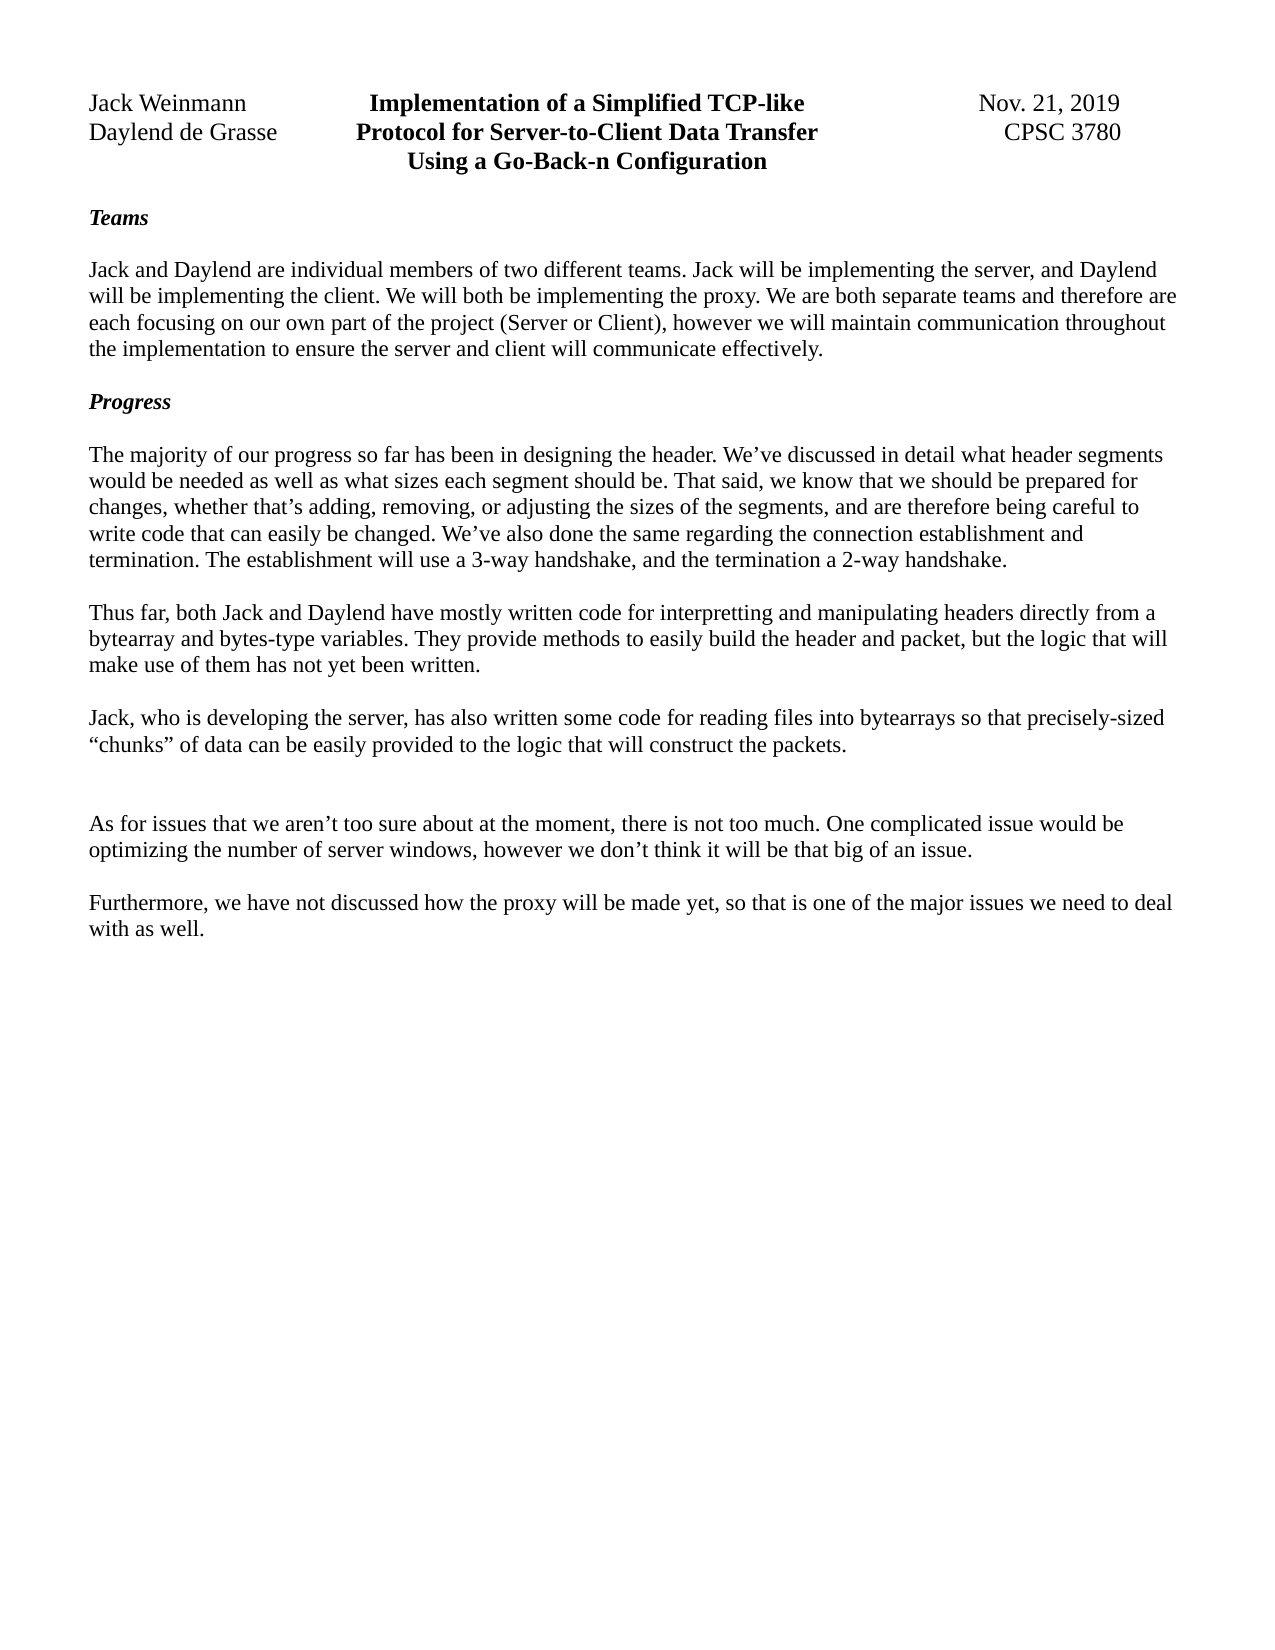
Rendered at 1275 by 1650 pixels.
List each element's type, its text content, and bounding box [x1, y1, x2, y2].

text Jack, who is developing the server, has also written some code for reading files into bytearrays so that precisely-sized “chunks” of data can be easily provided to the logic that will construct the packets. [88, 704, 1186, 757]
text Jack Weinmann Implementation of a Simplified TCP-like Nov. 21, 2019 [88, 88, 1186, 117]
text Furthermore, we have not discussed how the proxy will be made yet, so that is one of the major issues we need to deal with as well. [88, 889, 1186, 941]
text The majority of our progress so far has been in designing the header. We’ve discussed in detail what header segments would be needed as well as what sizes each segment should be. That said, we know that we should be prepared for changes, whether that’s adding, removing, or adjusting the sizes of the segments, and are therefore being careful to write code that can easily be changed. We’ve also done the same regarding the connection establishment and termination. The establishment will use a 3-way handshake, and the termination a 2-way handshake. [88, 441, 1186, 572]
text Teams [88, 203, 1186, 230]
text As for issues that we aren’t too sure about at the moment, there is not too much. One complicated issue would be optimizing the number of server windows, however we don’t think it will be that big of an issue. [88, 810, 1186, 862]
text Progress [88, 388, 1186, 414]
text Using a Go-Back-n Configuration [88, 146, 1186, 175]
text Daylend de Grasse Protocol for Server-to-Client Data Transfer CPSC 3780 [88, 117, 1186, 146]
text Jack and Daylend are individual members of two different teams. Jack will be implementing the server, and Daylend will be implementing the client. We will both be implementing the proxy. We are both separate teams and therefore are each focusing on our own part of the project (Server or Client), however we will maintain communication throughout the implementation to ensure the server and client will communicate effectively. [88, 256, 1186, 362]
text Thus far, both Jack and Daylend have mostly written code for interpretting and manipulating headers directly from a bytearray and bytes-type variables. They provide methods to easily build the header and packet, but the logic that will make use of them has not yet been written. [88, 599, 1186, 678]
